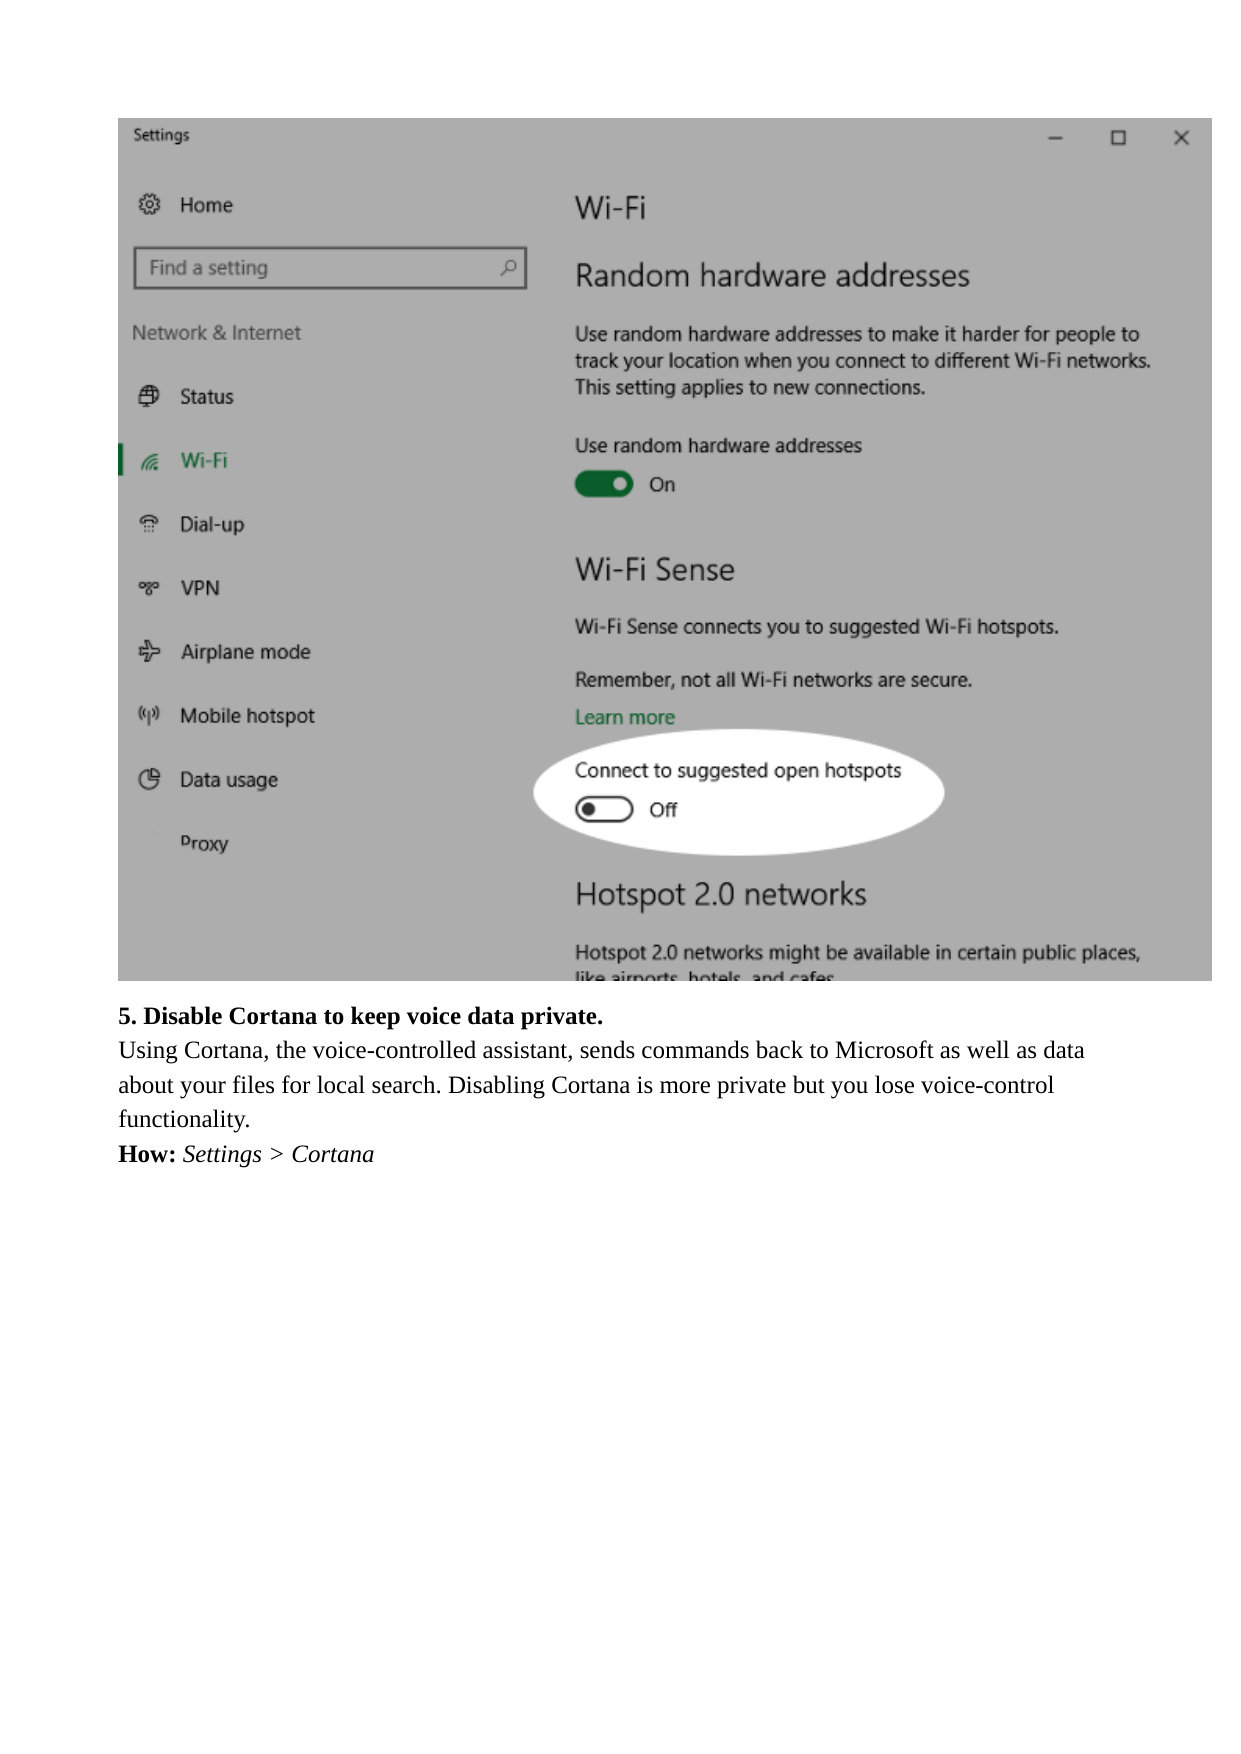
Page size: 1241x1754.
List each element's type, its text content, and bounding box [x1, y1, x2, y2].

text 5. Disable Cortana to keep voice data private. Using Cortana, the voice-controlled assistant, sends commands back to Microsoft as well as data about your files for local search. Disabling Cortana is more private but you lose voice-control functionality. How: Settings > Cortana [118, 1001, 1122, 1168]
picture [118, 118, 1212, 981]
